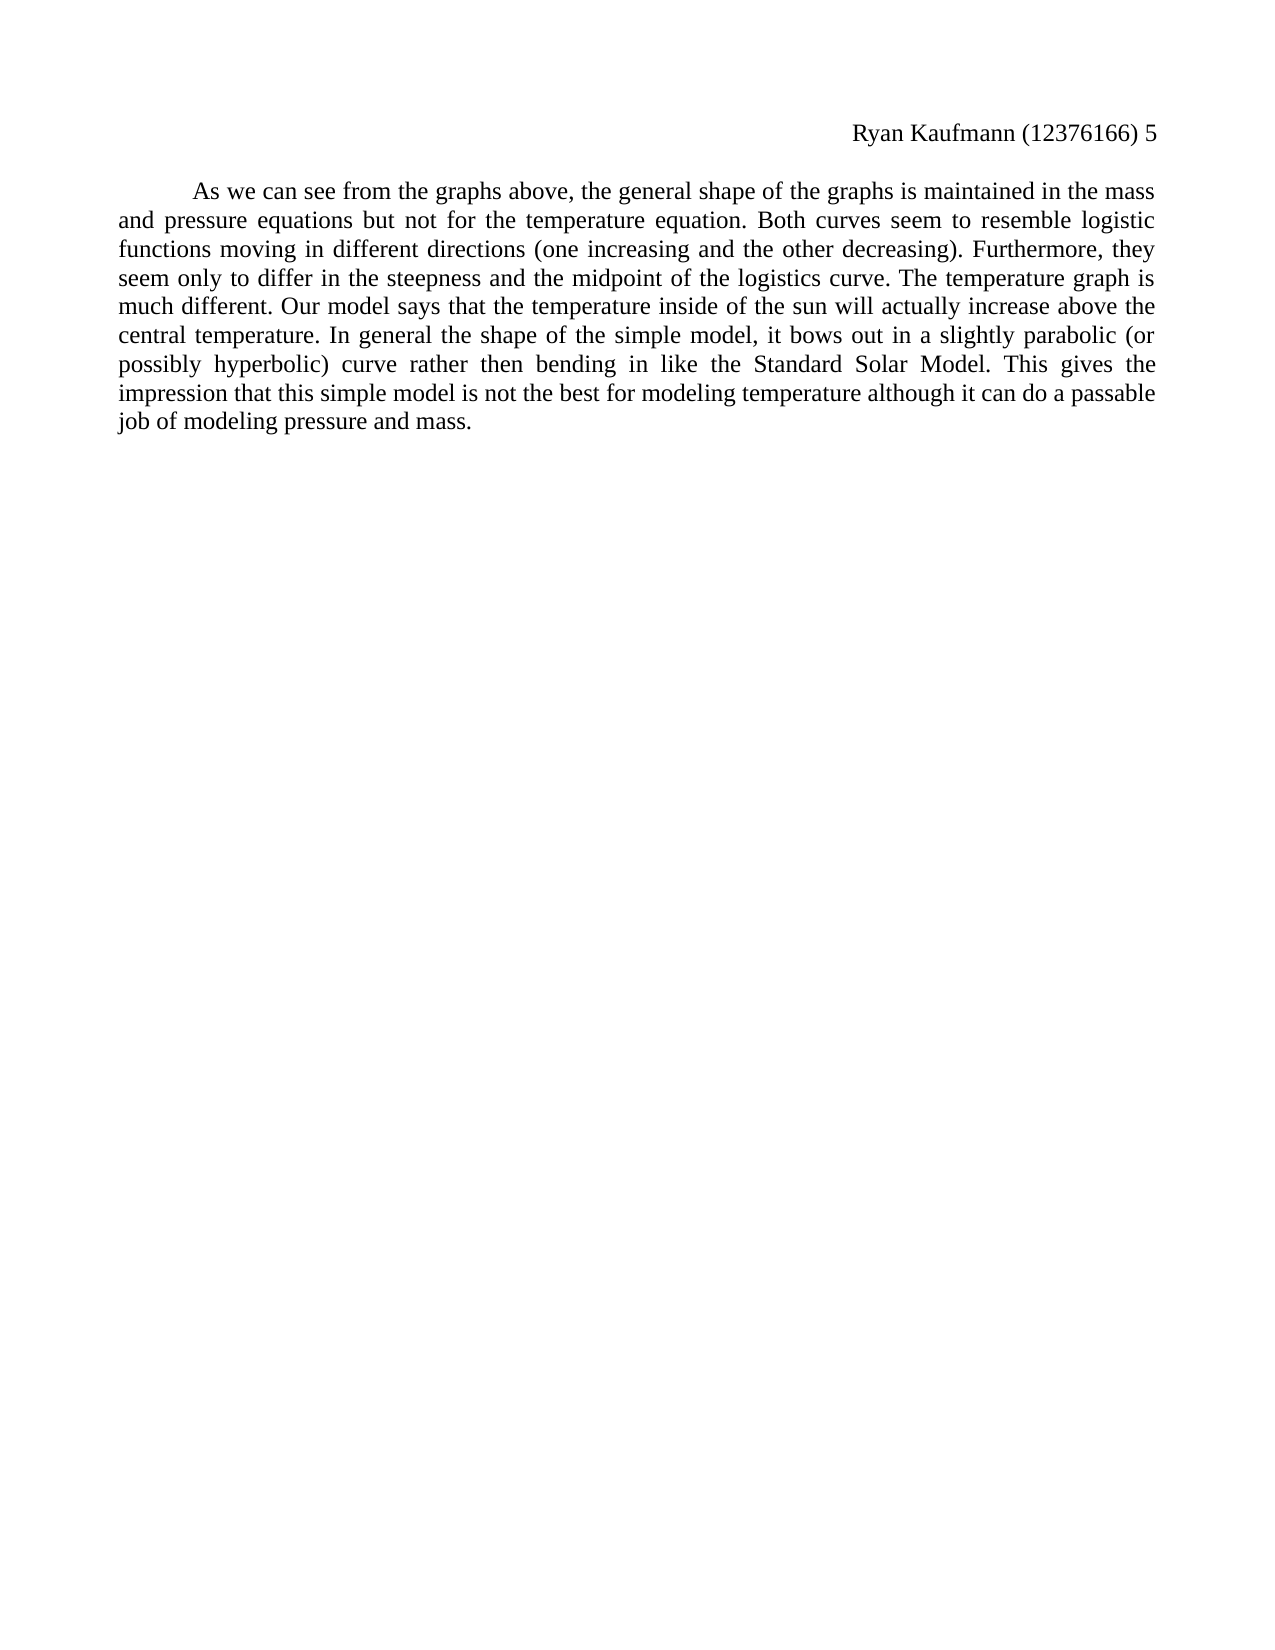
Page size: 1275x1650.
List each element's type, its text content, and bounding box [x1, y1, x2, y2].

text As we can see from the graphs above, the general shape of the graphs is maintained in the mass and pressure equations but not for the temperature equation. Both curves seem to resemble logistic functions moving in different directions (one increasing and the other decreasing). Furthermore, they seem only to differ in the steepness and the midpoint of the logistics curve. The temperature graph is much different. Our model says that the temperature inside of the sun will actually increase above the central temperature. In general the shape of the simple model, it bows out in a slightly parabolic (or possibly hyperbolic) curve rather then bending in like the Standard Solar Model. This gives the impression that this simple model is not the best for modeling temperature although it can do a passable job of modeling pressure and mass. [118, 176, 1157, 435]
